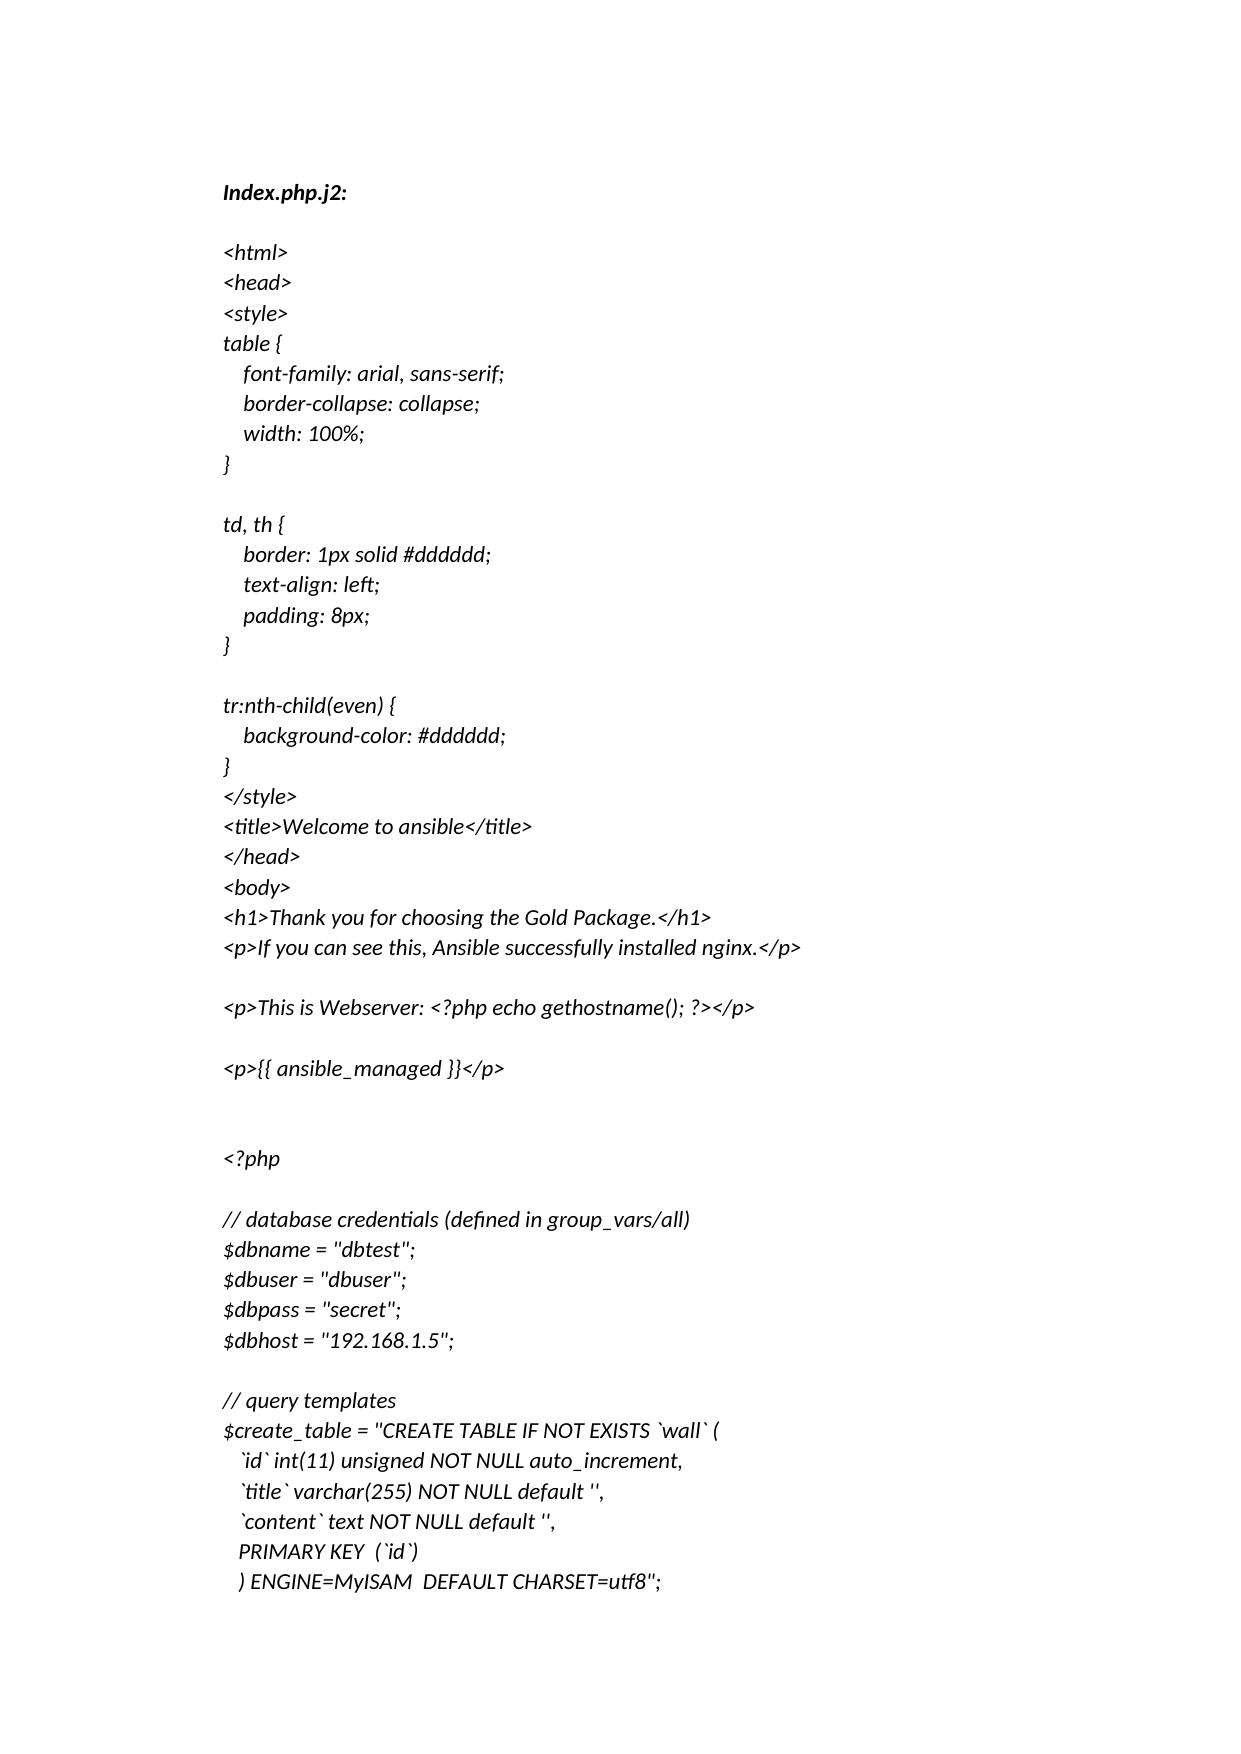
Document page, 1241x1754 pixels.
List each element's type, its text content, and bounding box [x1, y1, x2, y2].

list } [223, 450, 1093, 478]
list $dbhost = "192.168.1.5"; [223, 1326, 1093, 1354]
list table { [223, 329, 1093, 357]
list <?php [223, 1144, 1093, 1172]
list $create_table = "CREATE TABLE IF NOT EXISTS `wall` ( [223, 1416, 1093, 1444]
list $dbpass = "secret"; [223, 1296, 1093, 1323]
list td, th { [223, 510, 1093, 538]
list <head> [223, 268, 1093, 296]
list tr:nth-child(even) { [223, 691, 1093, 719]
list text-align: left; [223, 571, 1093, 598]
list <style> [223, 299, 1093, 327]
list <title>Welcome to ansible</title> [223, 812, 1093, 840]
list // query templates [223, 1386, 1093, 1414]
list $dbuser = "dbuser"; [223, 1265, 1093, 1293]
list font-family: arial, sans-serif; [223, 359, 1093, 387]
list <body> [223, 873, 1093, 901]
list width: 100%; [223, 419, 1093, 447]
list <h1>Thank you for choosing the Gold Package.</h1> [223, 903, 1093, 931]
list <p>This is Webserver: <?php echo gethostname(); ?></p> [223, 993, 1093, 1021]
list ) ENGINE=MyISAM DEFAULT CHARSET=utf8"; [223, 1567, 1093, 1595]
list Index.php.j2: [223, 178, 1093, 206]
list background-color: #dddddd; [223, 722, 1093, 749]
list // database credentials (defined in group_vars/all) [223, 1205, 1093, 1233]
list border-collapse: collapse; [223, 389, 1093, 417]
list } [223, 631, 1093, 659]
list padding: 8px; [223, 601, 1093, 629]
list </style> [223, 782, 1093, 810]
list </head> [223, 842, 1093, 870]
list `title` varchar(255) NOT NULL default '', [223, 1477, 1093, 1505]
list PRIMARY KEY (`id`) [223, 1537, 1093, 1565]
list `content` text NOT NULL default '', [223, 1507, 1093, 1535]
list } [223, 752, 1093, 780]
list `id` int(11) unsigned NOT NULL auto_increment, [223, 1447, 1093, 1474]
list border: 1px solid #dddddd; [223, 540, 1093, 568]
list <p>If you can see this, Ansible successfully installed nginx.</p> [223, 933, 1093, 961]
list <html> [223, 238, 1093, 266]
list <p>{{ ansible_managed }}</p> [223, 1054, 1093, 1082]
list $dbname = "dbtest"; [223, 1235, 1093, 1263]
